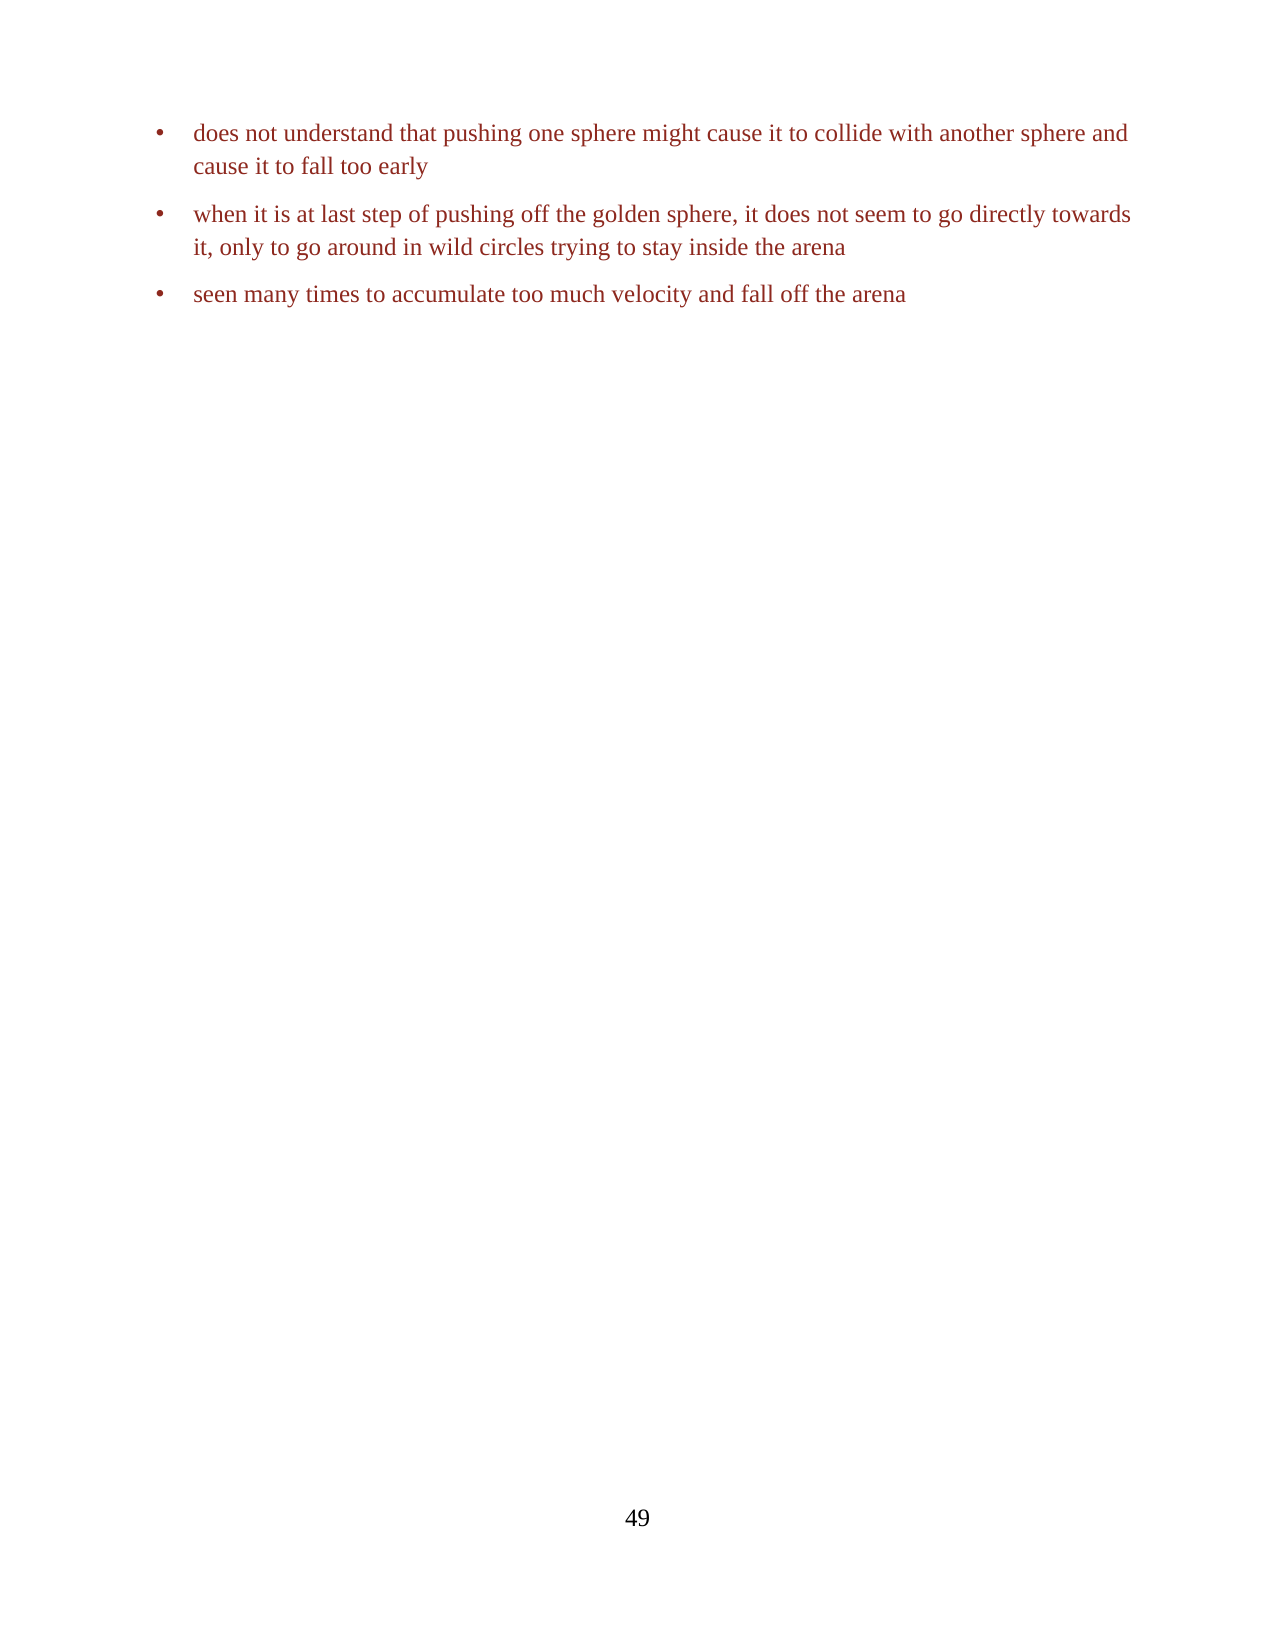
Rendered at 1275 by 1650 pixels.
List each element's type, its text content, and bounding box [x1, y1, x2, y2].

list when it is at last step of pushing off the golden sphere, it does not seem to go directly towards it, only to go around in wild circles trying to stay inside the arena [156, 199, 1157, 261]
list does not understand that pushing one sphere might cause it to collide with another sphere and cause it to fall too early [156, 118, 1157, 180]
list seen many times to accumulate too much velocity and fall off the arena [156, 279, 1157, 308]
